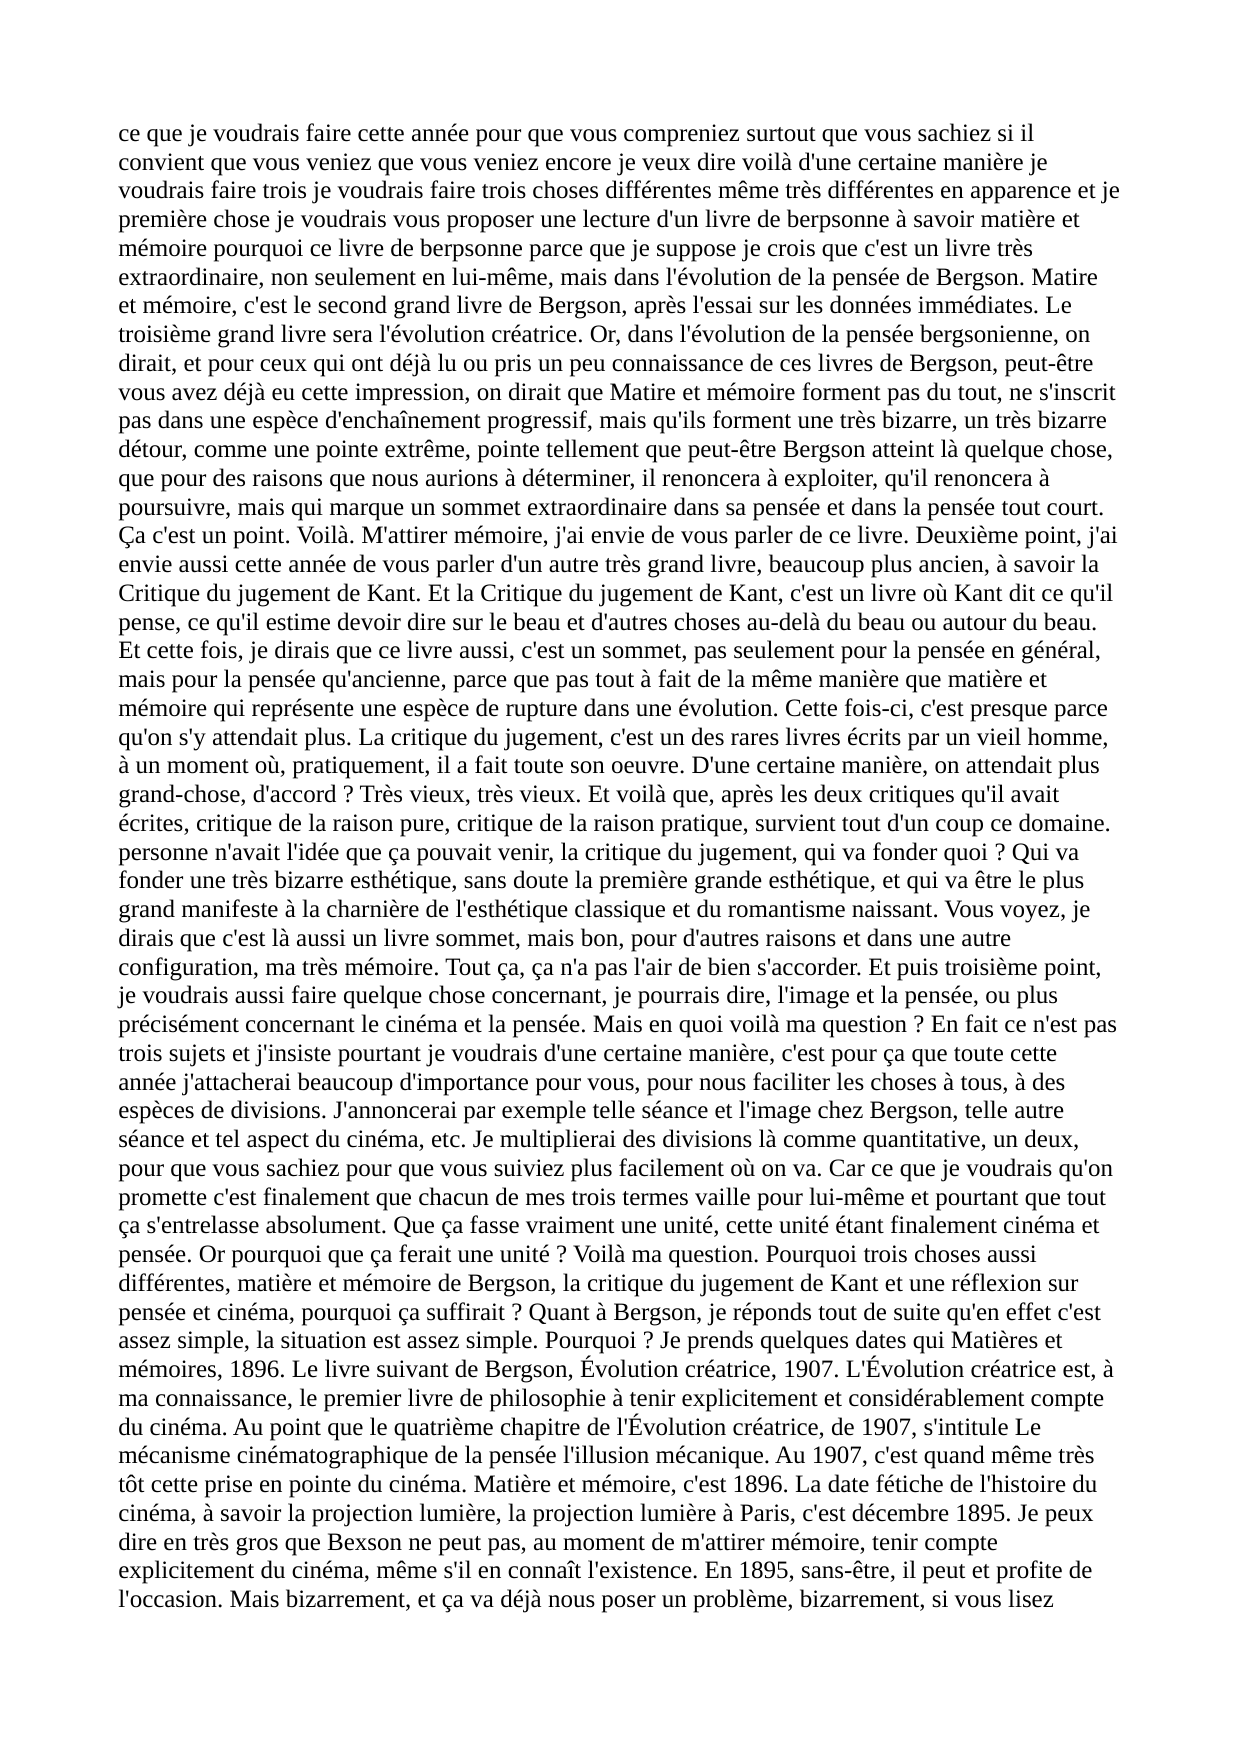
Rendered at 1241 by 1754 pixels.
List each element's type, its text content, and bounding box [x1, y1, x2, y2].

text ce que je voudrais faire cette année pour que vous compreniez surtout que vous sachiez si il convient que vous veniez que vous veniez encore je veux dire voilà d'une certaine manière je voudrais faire trois je voudrais faire trois choses différentes même très différentes en apparence et je première chose je voudrais vous proposer une lecture d'un livre de berpsonne à savoir matière et mémoire pourquoi ce livre de berpsonne parce que je suppose je crois que c'est un livre très extraordinaire, non seulement en lui-même, mais dans l'évolution de la pensée de Bergson. Matire et mémoire, c'est le second grand livre de Bergson, après l'essai sur les données immédiates. Le troisième grand livre sera l'évolution créatrice. Or, dans l'évolution de la pensée bergsonienne, on dirait, et pour ceux qui ont déjà lu ou pris un peu connaissance de ces livres de Bergson, peut-être vous avez déjà eu cette impression, on dirait que Matire et mémoire forment pas du tout, ne s'inscrit pas dans une espèce d'enchaînement progressif, mais qu'ils forment une très bizarre, un très bizarre détour, comme une pointe extrême, pointe tellement que peut-être Bergson atteint là quelque chose, que pour des raisons que nous aurions à déterminer, il renoncera à exploiter, qu'il renoncera à poursuivre, mais qui marque un sommet extraordinaire dans sa pensée et dans la pensée tout court. Ça c'est un point. Voilà. M'attirer mémoire, j'ai envie de vous parler de ce livre. Deuxième point, j'ai envie aussi cette année de vous parler d'un autre très grand livre, beaucoup plus ancien, à savoir la Critique du jugement de Kant. Et la Critique du jugement de Kant, c'est un livre où Kant dit ce qu'il pense, ce qu'il estime devoir dire sur le beau et d'autres choses au-delà du beau ou autour du beau. Et cette fois, je dirais que ce livre aussi, c'est un sommet, pas seulement pour la pensée en général, mais pour la pensée qu'ancienne, parce que pas tout à fait de la même manière que matière et mémoire qui représente une espèce de rupture dans une évolution. Cette fois-ci, c'est presque parce qu'on s'y attendait plus. La critique du jugement, c'est un des rares livres écrits par un vieil homme, à un moment où, pratiquement, il a fait toute son oeuvre. D'une certaine manière, on attendait plus grand-chose, d'accord ? Très vieux, très vieux. Et voilà que, après les deux critiques qu'il avait écrites, critique de la raison pure, critique de la raison pratique, survient tout d'un coup ce domaine. personne n'avait l'idée que ça pouvait venir, la critique du jugement, qui va fonder quoi ? Qui va fonder une très bizarre esthétique, sans doute la première grande esthétique, et qui va être le plus grand manifeste à la charnière de l'esthétique classique et du romantisme naissant. Vous voyez, je dirais que c'est là aussi un livre sommet, mais bon, pour d'autres raisons et dans une autre configuration, ma très mémoire. Tout ça, ça n'a pas l'air de bien s'accorder. Et puis troisième point, je voudrais aussi faire quelque chose concernant, je pourrais dire, l'image et la pensée, ou plus précisément concernant le cinéma et la pensée. Mais en quoi voilà ma question ? En fait ce n'est pas trois sujets et j'insiste pourtant je voudrais d'une certaine manière, c'est pour ça que toute cette année j'attacherai beaucoup d'importance pour vous, pour nous faciliter les choses à tous, à des espèces de divisions. J'annoncerai par exemple telle séance et l'image chez Bergson, telle autre séance et tel aspect du cinéma, etc. Je multiplierai des divisions là comme quantitative, un deux, pour que vous sachiez pour que vous suiviez plus facilement où on va. Car ce que je voudrais qu'on promette c'est finalement que chacun de mes trois termes vaille pour lui-même et pourtant que tout ça s'entrelasse absolument. Que ça fasse vraiment une unité, cette unité étant finalement cinéma et pensée. Or pourquoi que ça ferait une unité ? Voilà ma question. Pourquoi trois choses aussi différentes, matière et mémoire de Bergson, la critique du jugement de Kant et une réflexion sur pensée et cinéma, pourquoi ça suffirait ? Quant à Bergson, je réponds tout de suite qu'en effet c'est assez simple, la situation est assez simple. Pourquoi ? Je prends quelques dates qui Matières et mémoires, 1896. Le livre suivant de Bergson, Évolution créatrice, 1907. L'Évolution créatrice est, à ma connaissance, le premier livre de philosophie à tenir explicitement et considérablement compte du cinéma. Au point que le quatrième chapitre de l'Évolution créatrice, de 1907, s'intitule Le mécanisme cinématographique de la pensée l'illusion mécanique. Au 1907, c'est quand même très tôt cette prise en pointe du cinéma. Matière et mémoire, c'est 1896. La date fétiche de l'histoire du cinéma, à savoir la projection lumière, la projection lumière à Paris, c'est décembre 1895. Je peux dire en très gros que Bexson ne peut pas, au moment de m'attirer mémoire, tenir compte explicitement du cinéma, même s'il en connaît l'existence. En 1895, sans-être, il peut et profite de l'occasion. Mais bizarrement, et ça va déjà nous poser un problème, bizarrement, si vous lisez [118, 118, 1122, 1613]
